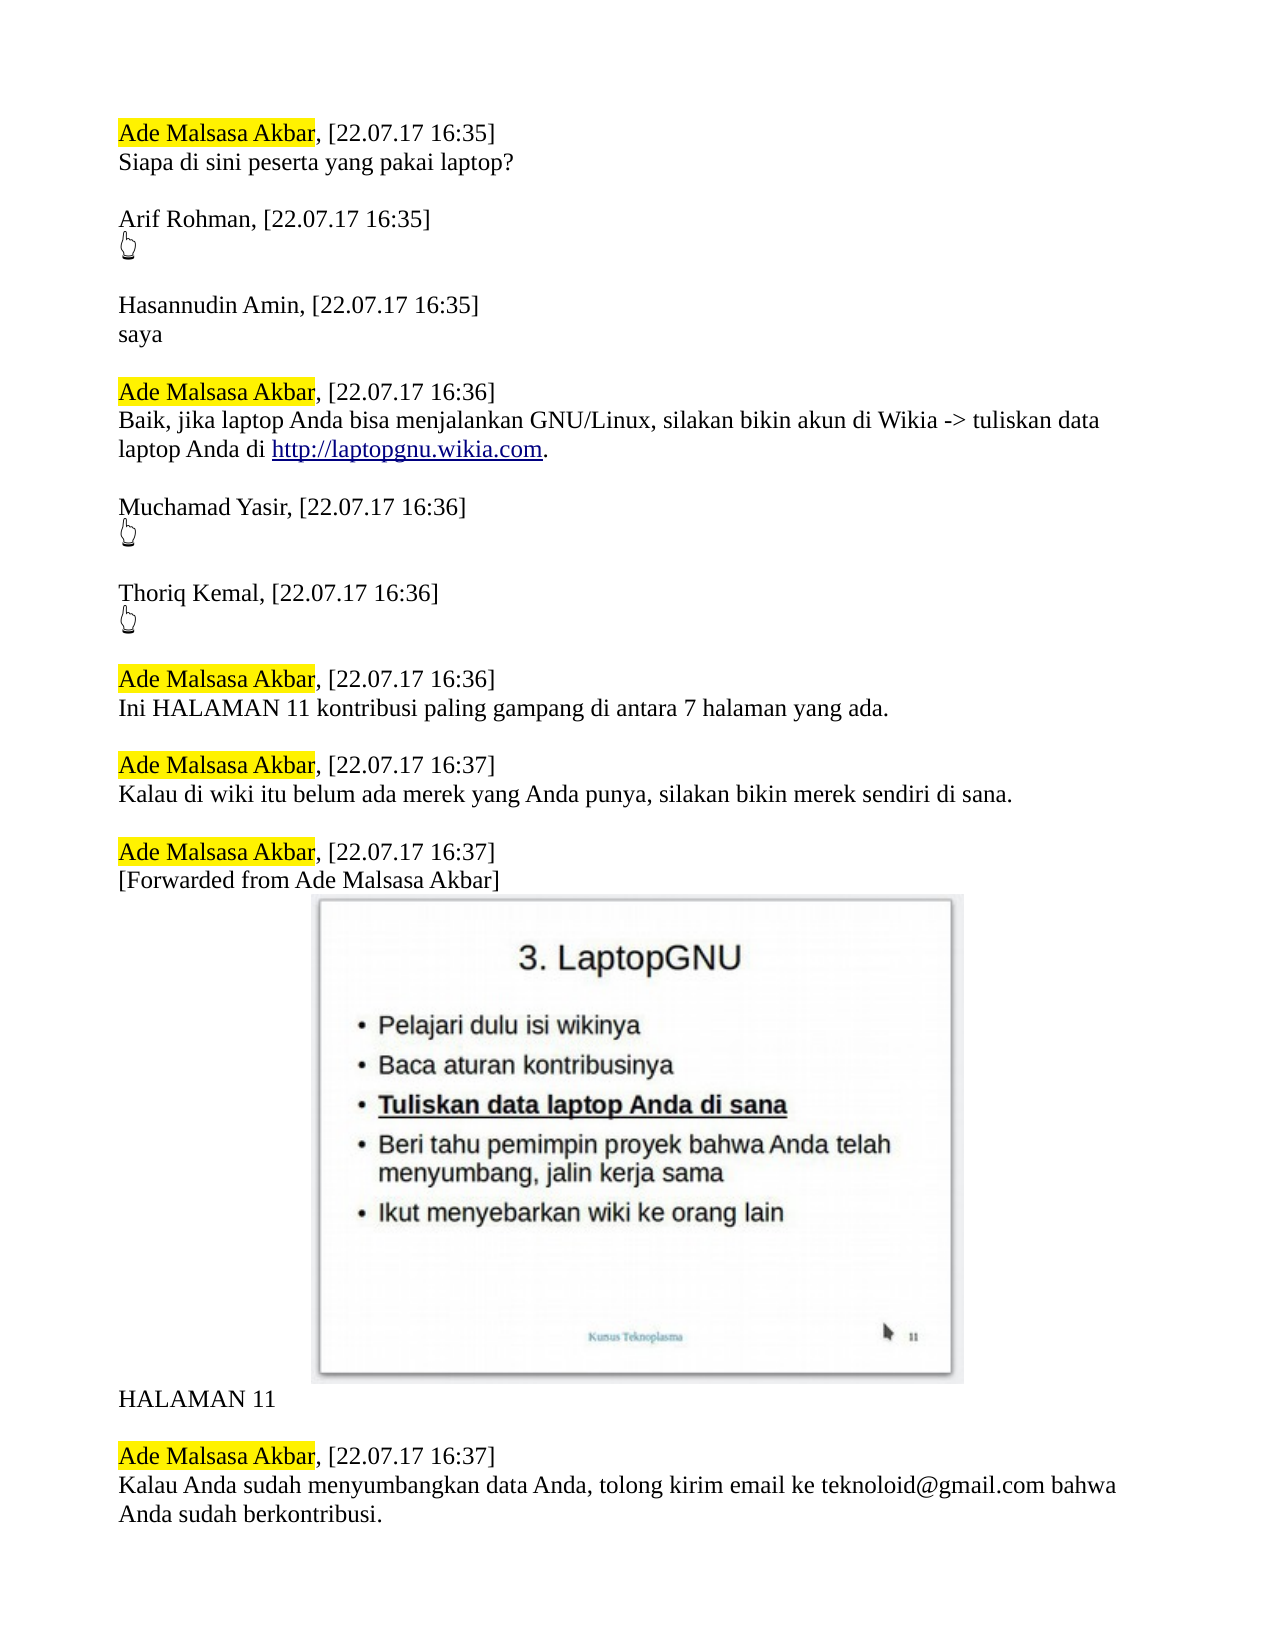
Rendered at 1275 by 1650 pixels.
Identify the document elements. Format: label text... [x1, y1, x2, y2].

text 👆 [118, 233, 1157, 262]
text Ade Malsasa Akbar, [22.07.17 16:37] [118, 1441, 1157, 1470]
text saya [118, 319, 1157, 348]
text Kalau Anda sudah menyumbangkan data Anda, tolong kirim email ke teknoloid@gmail.com bahwa Anda sudah berkontribusi. [118, 1470, 1157, 1528]
text Kalau di wiki itu belum ada merek yang Anda punya, silakan bikin merek sendiri di sana. [118, 779, 1157, 808]
text [Forwarded from Ade Malsasa Akbar] [118, 866, 1157, 894]
text Ade Malsasa Akbar, [22.07.17 16:36] [118, 664, 1157, 693]
text Ade Malsasa Akbar, [22.07.17 16:37] [118, 837, 1157, 866]
text Ini HALAMAN 11 kontribusi paling gampang di antara 7 halaman yang ada. [118, 693, 1157, 722]
text Ade Malsasa Akbar, [22.07.17 16:36] [118, 377, 1157, 406]
text Siapa di sini peserta yang pakai laptop? [118, 147, 1157, 176]
text Arif Rohman, [22.07.17 16:35] [118, 204, 1157, 233]
text HALAMAN 11 [118, 894, 1157, 1413]
text 👆 [118, 607, 1157, 636]
text 👆 [118, 521, 1157, 549]
text Baik, jika laptop Anda bisa menjalankan GNU/Linux, silakan bikin akun di Wikia -> tuliskan data laptop Anda di http://laptopgnu.wikia.com. [118, 406, 1157, 463]
picture [311, 894, 964, 1384]
text Ade Malsasa Akbar, [22.07.17 16:35] [118, 118, 1157, 147]
text Hasannudin Amin, [22.07.17 16:35] [118, 291, 1157, 319]
text Thoriq Kemal, [22.07.17 16:36] [118, 578, 1157, 607]
text Ade Malsasa Akbar, [22.07.17 16:37] [118, 751, 1157, 779]
text Muchamad Yasir, [22.07.17 16:36] [118, 492, 1157, 521]
